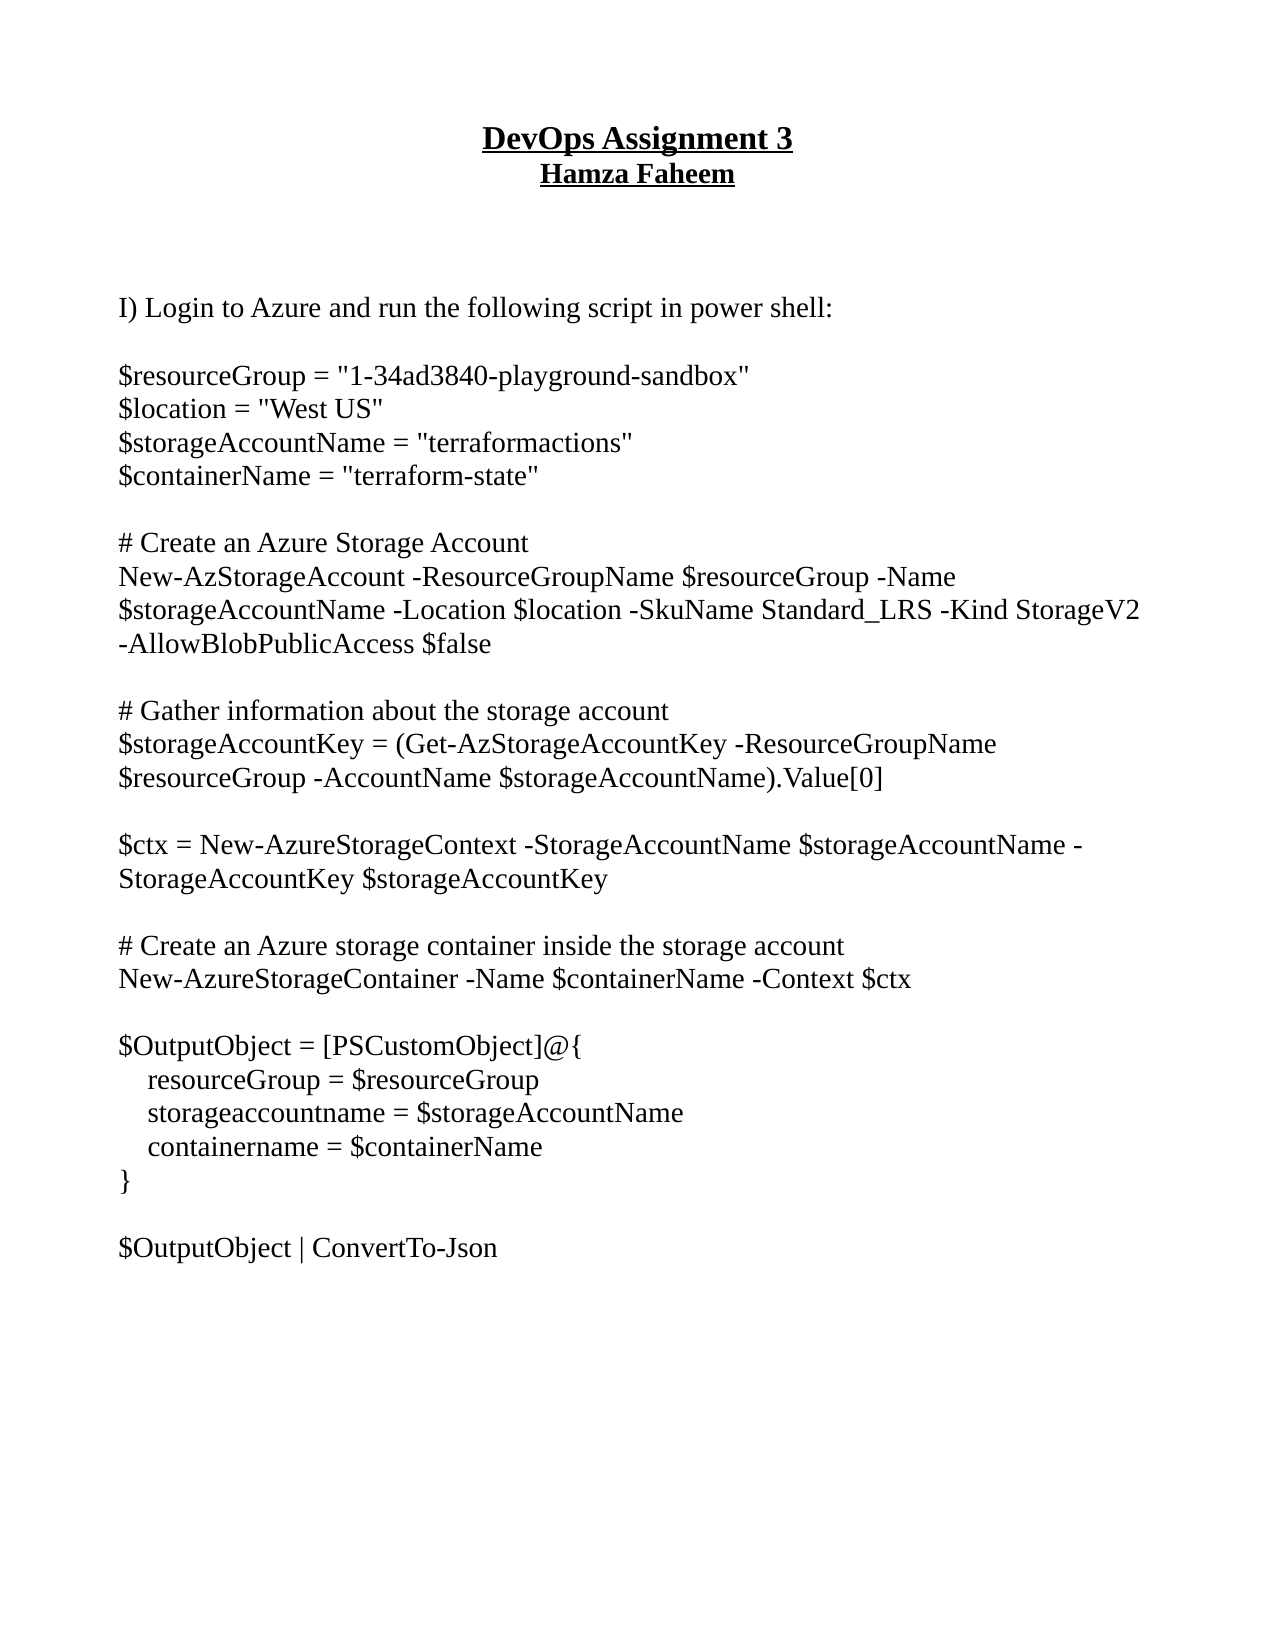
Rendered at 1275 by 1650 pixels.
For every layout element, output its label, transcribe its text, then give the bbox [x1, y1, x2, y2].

text $OutputObject | ConvertTo-Json [118, 1230, 1157, 1263]
text $OutputObject = [PSCustomObject]@{ [118, 1028, 1157, 1062]
text $storageAccountKey = (Get-AzStorageAccountKey -ResourceGroupName $resourceGroup -AccountName $storageAccountName).Value[0] [118, 727, 1157, 794]
text I) Login to Azure and run the following script in power shell: [118, 291, 1157, 324]
text $storageAccountName = "terraformactions" [118, 425, 1157, 458]
text } [118, 1163, 1157, 1196]
text # Gather information about the storage account [118, 693, 1157, 727]
text $resourceGroup = "1-34ad3840-playground-sandbox" [118, 324, 1157, 391]
text storageaccountname = $storageAccountName [118, 1096, 1157, 1129]
text containername = $containerName [118, 1129, 1157, 1163]
text $containerName = "terraform-state" [118, 458, 1157, 492]
text New-AzStorageAccount -ResourceGroupName $resourceGroup -Name $storageAccountName -Location $location -SkuName Standard_LRS -Kind StorageV2 -AllowBlobPublicAccess $false [118, 559, 1157, 659]
text Hamza Faheem [118, 156, 1157, 190]
text resourceGroup = $resourceGroup [118, 1062, 1157, 1096]
text $ctx = New-AzureStorageContext -StorageAccountName $storageAccountName -StorageAccountKey $storageAccountKey [118, 827, 1157, 894]
text DevOps Assignment 3 [118, 118, 1157, 156]
text New-AzureStorageContainer -Name $containerName -Context $ctx [118, 961, 1157, 995]
text # Create an Azure Storage Account [118, 525, 1157, 559]
text $location = "West US" [118, 391, 1157, 425]
text # Create an Azure storage container inside the storage account [118, 928, 1157, 961]
